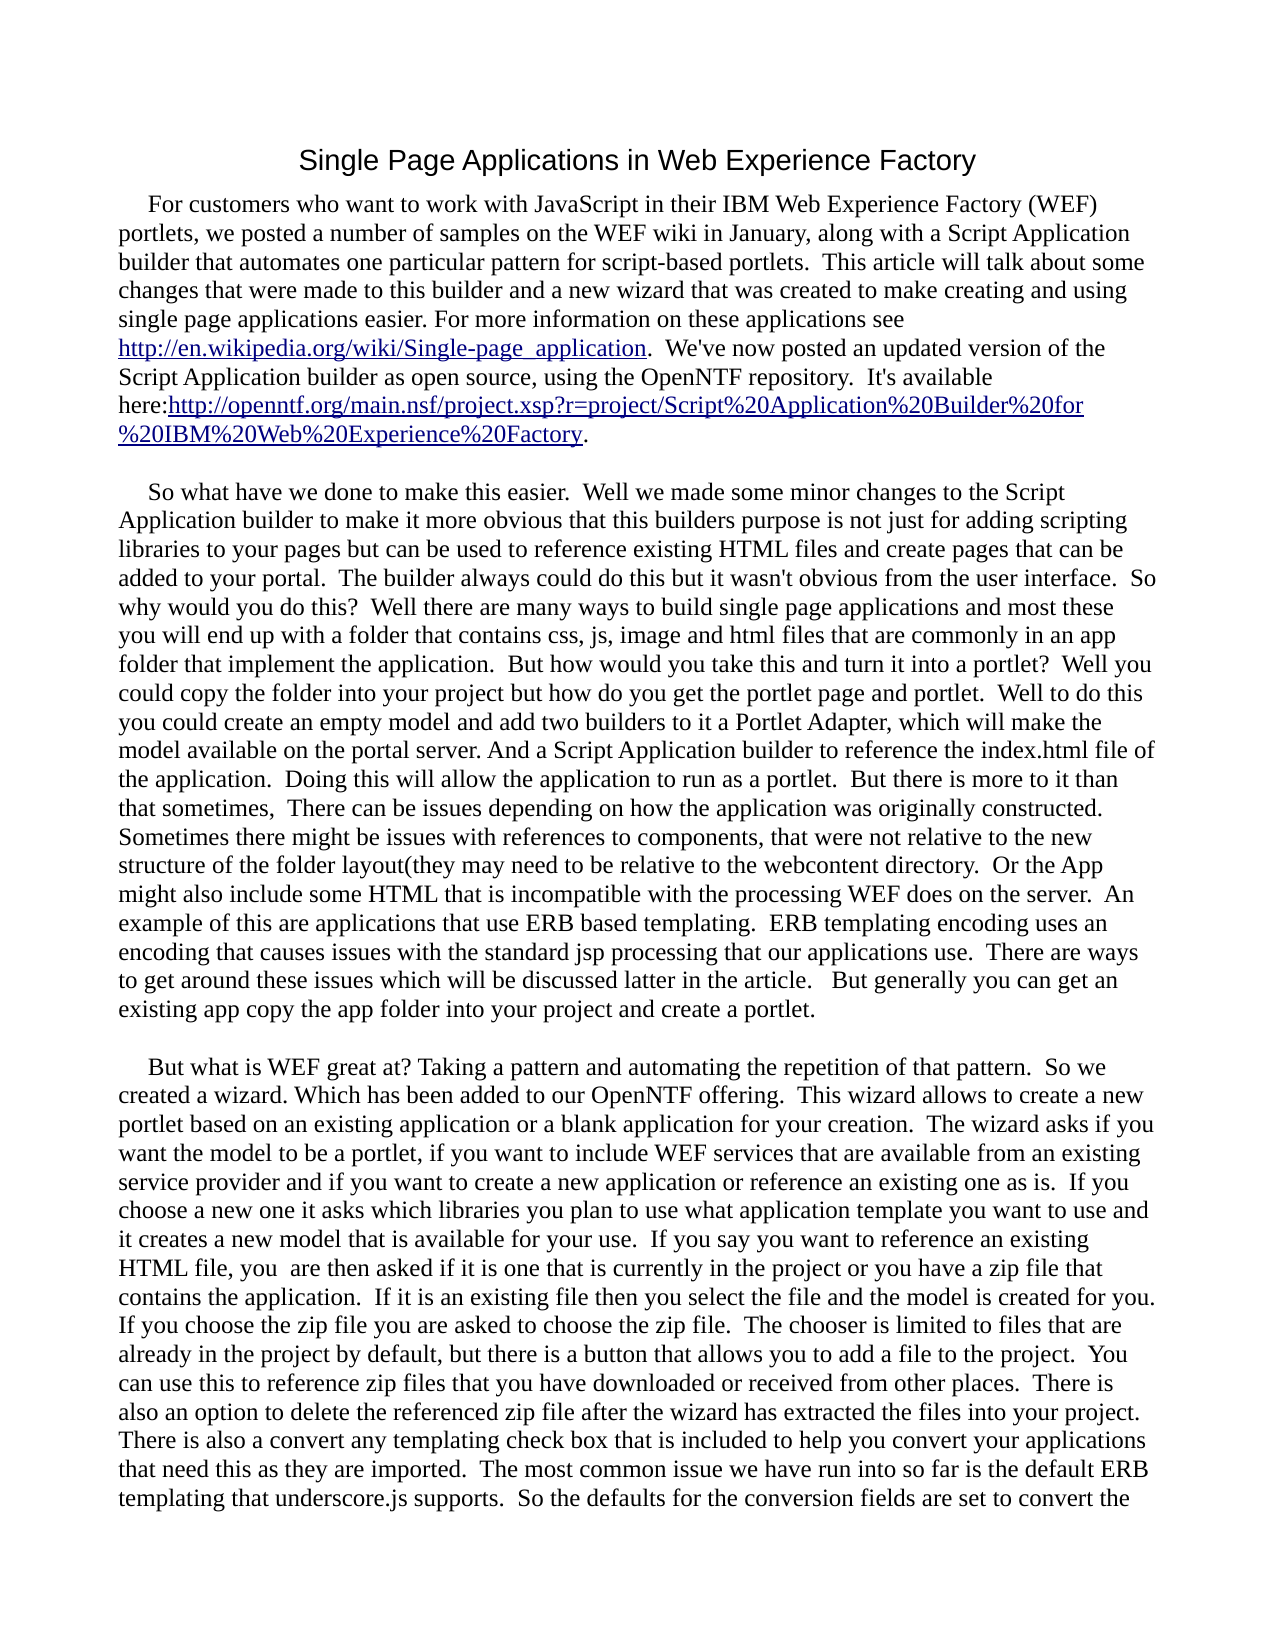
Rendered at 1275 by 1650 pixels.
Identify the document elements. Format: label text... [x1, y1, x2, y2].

text So what have we done to make this easier. Well we made some minor changes to the Script Application builder to make it more obvious that this builders purpose is not just for adding scripting libraries to your pages but can be used to reference existing HTML files and create pages that can be added to your portal. The builder always could do this but it wasn't obvious from the user interface. So why would you do this? Well there are many ways to build single page applications and most these you will end up with a folder that contains css, js, image and html files that are commonly in an app folder that implement the application. But how would you take this and turn it into a portlet? Well you could copy the folder into your project but how do you get the portlet page and portlet. Well to do this you could create an empty model and add two builders to it a Portlet Adapter, which will make the model available on the portal server. And a Script Application builder to reference the index.html file of the application. Doing this will allow the application to run as a portlet. But there is more to it than that sometimes, There can be issues depending on how the application was originally constructed. Sometimes there might be issues with references to components, that were not relative to the new structure of the folder layout(they may need to be relative to the webcontent directory. Or the App might also include some HTML that is incompatible with the processing WEF does on the server. An example of this are applications that use ERB based templating. ERB templating encoding uses an encoding that causes issues with the standard jsp processing that our applications use. There are ways to get around these issues which will be discussed latter in the article. But generally you can get an existing app copy the app folder into your project and create a portlet. [118, 477, 1157, 1023]
text But what is WEF great at? Taking a pattern and automating the repetition of that pattern. So we created a wizard. Which has been added to our OpenNTF offering. This wizard allows to create a new portlet based on an existing application or a blank application for your creation. The wizard asks if you want the model to be a portlet, if you want to include WEF services that are available from an existing service provider and if you want to create a new application or reference an existing one as is. If you choose a new one it asks which libraries you plan to use what application template you want to use and it creates a new model that is available for your use. If you say you want to reference an existing HTML file, you are then asked if it is one that is currently in the project or you have a zip file that contains the application. If it is an existing file then you select the file and the model is created for you. If you choose the zip file you are asked to choose the zip file. The chooser is limited to files that are already in the project by default, but there is a button that allows you to add a file to the project. You can use this to reference zip files that you have downloaded or received from other places. There is also an option to delete the referenced zip file after the wizard has extracted the files into your project. There is also a convert any templating check box that is included to help you convert your applications that need this as they are imported. The most common issue we have run into so far is the default ERB templating that underscore.js supports. So the defaults for the conversion fields are set to convert the [118, 1052, 1157, 1512]
text For customers who want to work with JavaScript in their IBM Web Experience Factory (WEF) portlets, we posted a number of samples on the WEF wiki in January, along with a Script Application builder that automates one particular pattern for script-based portlets. This article will talk about some changes that were made to this builder and a new wizard that was created to make creating and using single page applications easier. For more information on these applications see http://en.wikipedia.org/wiki/Single-page_application. We've now posted an updated version of the Script Application builder as open source, using the OpenNTF repository. It's available here:http://openntf.org/main.nsf/project.xsp?r=project/Script%20Application%20Builder%20for%20IBM%20Web%20Experience%20Factory. [118, 189, 1157, 448]
subtitle Single Page Applications in Web Experience Factory [118, 143, 1157, 177]
